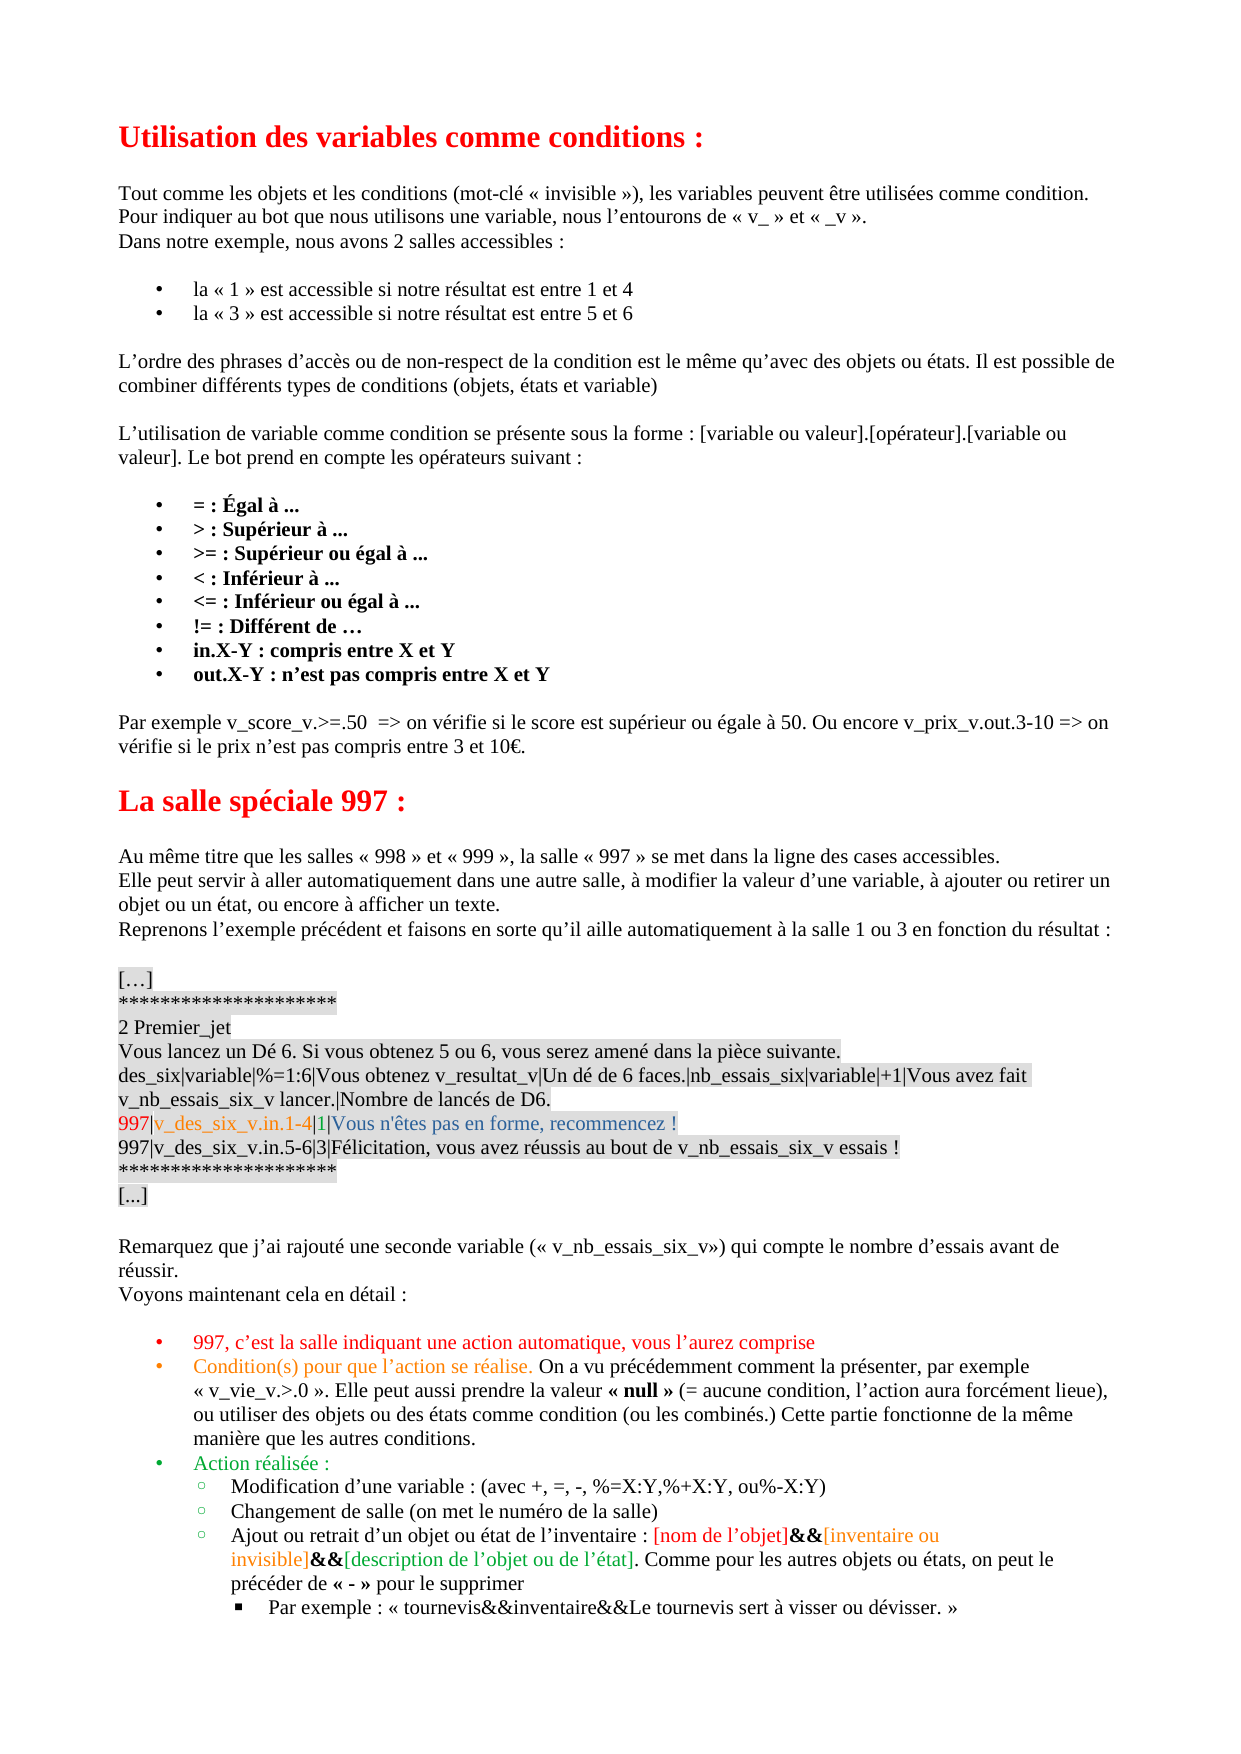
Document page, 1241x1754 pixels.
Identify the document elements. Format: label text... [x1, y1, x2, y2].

list out.X-Y : n’est pas compris entre X et Y [156, 662, 1122, 686]
text Vous lancez un Dé 6. Si vous obtenez 5 ou 6, vous serez amené dans la pièce suivante. [118, 1039, 1122, 1063]
text ********************* [118, 1159, 1122, 1183]
list 997, c’est la salle indiquant une action automatique, vous l’aurez comprise [156, 1330, 1122, 1354]
text L’utilisation de variable comme condition se présente sous la forme : [variable ou valeur].[opérateur].[variable ou valeur]. Le bot prend en compte les opérateurs suivant : [118, 397, 1122, 469]
text Utilisation des variables comme conditions : [118, 118, 1122, 154]
list la « 3 » est accessible si notre résultat est entre 5 et 6 [156, 301, 1122, 325]
text 2 Premier_jet [118, 1015, 1122, 1039]
text Par exemple v_score_v.>=.50 => on vérifie si le score est supérieur ou égale à 50. Ou encore v_prix_v.out.3-10 => on vérifie si le prix n’est pas compris entre 3 et 10€. [118, 710, 1122, 758]
list Par exemple : « tournevis&&inventaire&&Le tournevis sert à visser ou dévisser. » [231, 1595, 1122, 1619]
text Remarquez que j’ai rajouté une seconde variable (« v_nb_essais_six_v») qui compte le nombre d’essais avant de réussir. [118, 1234, 1122, 1282]
text Dans notre exemple, nous avons 2 salles accessibles : [118, 228, 1122, 253]
text 997|v_des_six_v.in.1-4|1|Vous n'êtes pas en forme, recommencez ! [118, 1111, 1122, 1135]
text [...] [118, 1183, 1122, 1207]
list Condition(s) pour que l’action se réalise. On a vu précédemment comment la présenter, par exemple « v_vie_v.>.0 ». Elle peut aussi prendre la valeur « null » (= aucune condition, l’action aura forcément lieue), ou utiliser des objets ou des états comme condition (ou les combinés.) Cette partie fonctionne de la même manière que les autres conditions. [156, 1354, 1122, 1450]
text Au même titre que les salles « 998 » et « 999 », la salle « 997 » se met dans la ligne des cases accessibles. [118, 844, 1122, 868]
list = : Égal à ... [156, 493, 1122, 517]
text Elle peut servir à aller automatiquement dans une autre salle, à modifier la valeur d’une variable, à ajouter ou retirer un objet ou un état, ou encore à afficher un texte. [118, 868, 1122, 916]
list Action réalisée : [156, 1450, 1122, 1474]
list < : Inférieur à ... [156, 565, 1122, 589]
list >= : Supérieur ou égal à ... [156, 541, 1122, 565]
list <= : Inférieur ou égal à ... [156, 589, 1122, 613]
text 997|v_des_six_v.in.5-6|3|Félicitation, vous avez réussis au bout de v_nb_essais_six_v essais ! [118, 1135, 1122, 1159]
list > : Supérieur à ... [156, 517, 1122, 541]
list la « 1 » est accessible si notre résultat est entre 1 et 4 [156, 277, 1122, 301]
list Modification d’une variable : (avec +, =, -, %=X:Y,%+X:Y, ou%-X:Y) [193, 1474, 1122, 1498]
text […] [118, 967, 1122, 991]
text des_six|variable|%=1:6|Vous obtenez v_resultat_v|Un dé de 6 faces.|nb_essais_six|variable|+1|Vous avez fait v_nb_essais_six_v lancer.|Nombre de lancés de D6. [118, 1063, 1122, 1111]
list in.X-Y : compris entre X et Y [156, 638, 1122, 662]
text L’ordre des phrases d’accès ou de non-respect de la condition est le même qu’avec des objets ou états. Il est possible de combiner différents types de conditions (objets, états et variable) [118, 349, 1122, 397]
text Voyons maintenant cela en détail : [118, 1282, 1122, 1306]
text Reprenons l’exemple précédent et faisons en sorte qu’il aille automatiquement à la salle 1 ou 3 en fonction du résultat : [118, 916, 1122, 941]
text ********************* [118, 991, 1122, 1015]
text La salle spéciale 997 : [118, 782, 1122, 818]
text Tout comme les objets et les conditions (mot-clé « invisible »), les variables peuvent être utilisées comme condition. Pour indiquer au bot que nous utilisons une variable, nous l’entourons de « v_ » et « _v ». [118, 180, 1122, 228]
list Ajout ou retrait d’un objet ou état de l’inventaire : [nom de l’objet]&&[inventaire ou invisible]&&[description de l’objet ou de l’état]. Comme pour les autres objets ou états, on peut le précéder de « - » pour le supprimer [193, 1523, 1122, 1595]
list != : Différent de … [156, 613, 1122, 638]
list Changement de salle (on met le numéro de la salle) [193, 1498, 1122, 1523]
